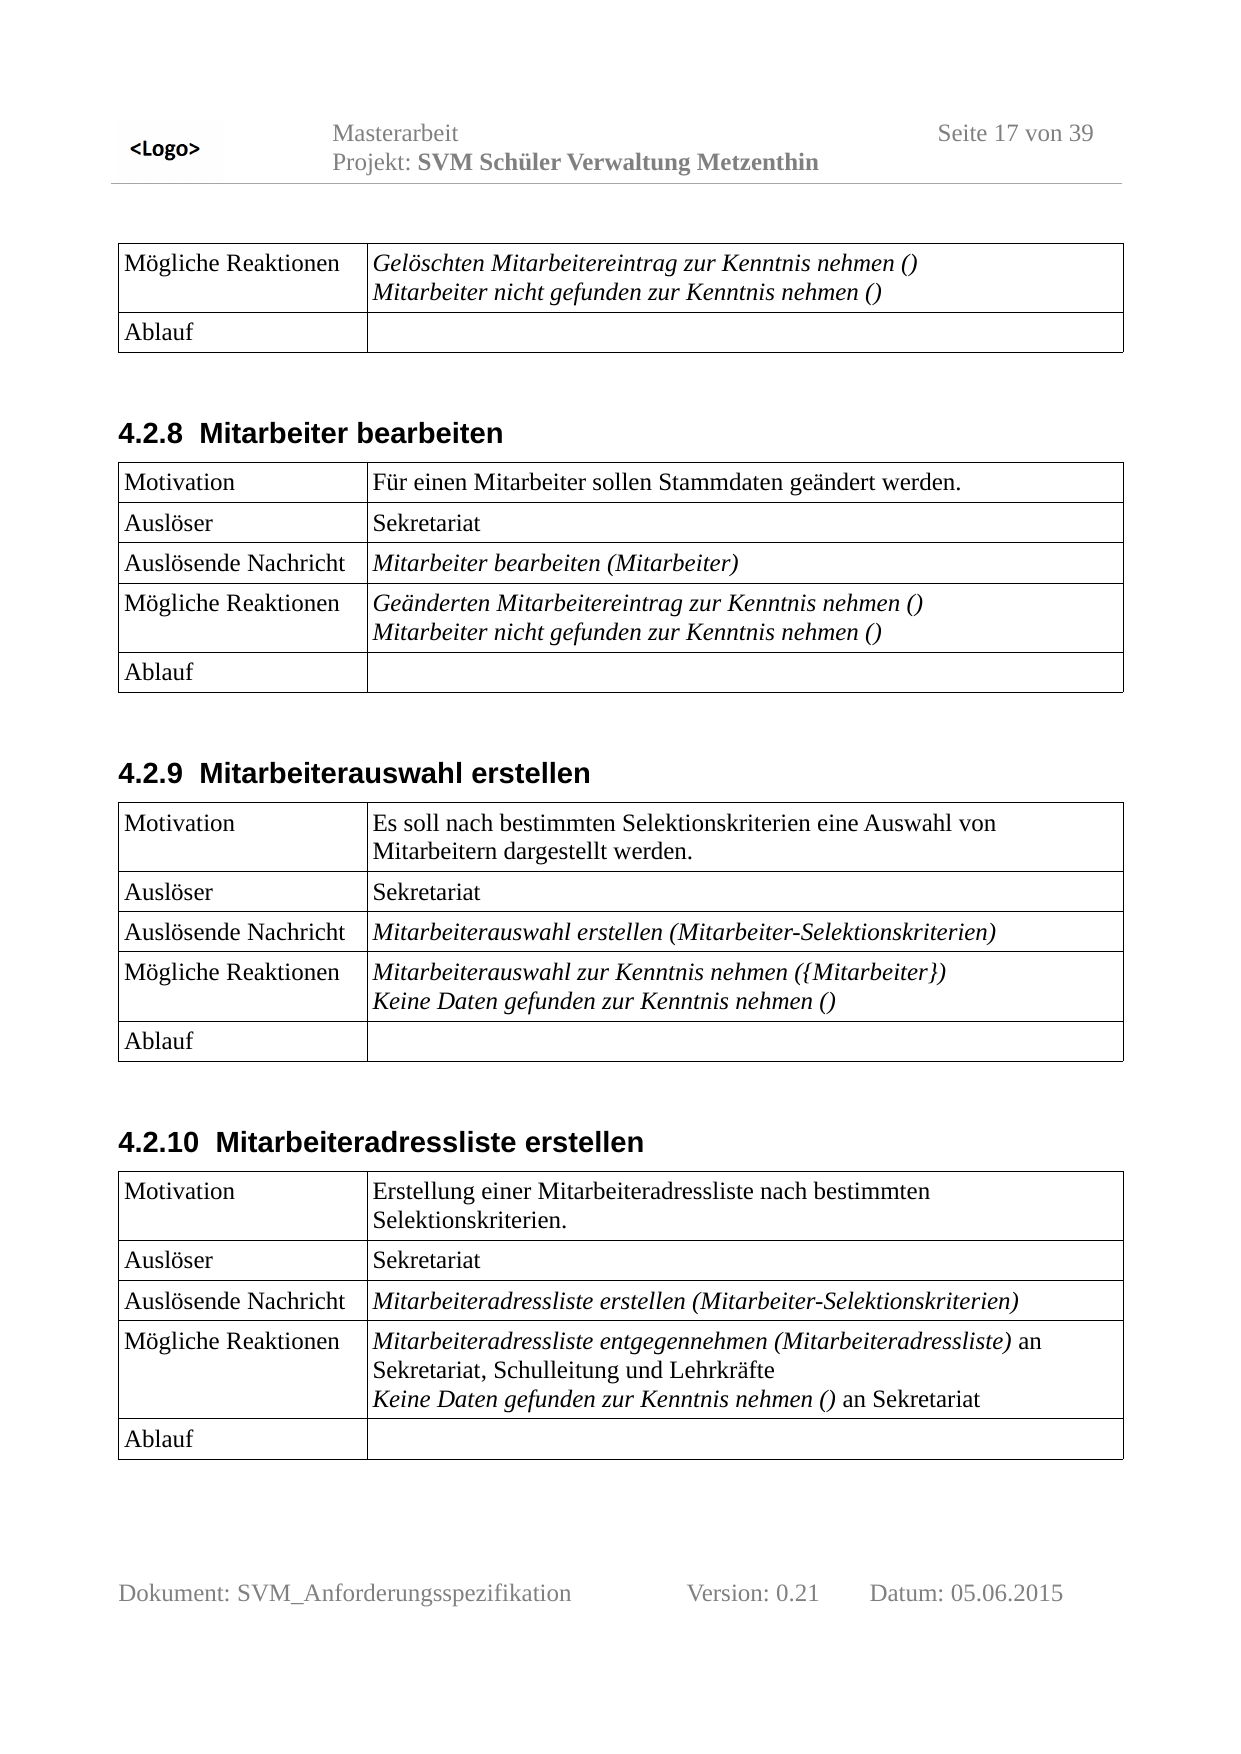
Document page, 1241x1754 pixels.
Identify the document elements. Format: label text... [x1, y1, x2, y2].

table_cell Mitarbeiterauswahl erstellen (Mitarbeiter-Selektionskriterien) [368, 912, 1123, 951]
table_cell [368, 653, 1123, 692]
table_cell Sekretariat [368, 872, 1123, 911]
table_cell Mitarbeiterauswahl zur Kenntnis nehmen ({Mitarbeiter}) Keine Daten gefunden zur Kenntnis nehmen () [368, 952, 1123, 1021]
table_cell Ablauf [119, 313, 367, 352]
table_cell [368, 1419, 1123, 1458]
picture [118, 118, 224, 183]
table_cell Geänderten Mitarbeitereintrag zur Kenntnis nehmen () Mitarbeiter nicht gefunden zur Kenntnis nehmen () [368, 584, 1123, 652]
table_cell Auslöser [119, 503, 367, 542]
table_header Motivation [119, 803, 367, 871]
table_cell Auslöser [119, 1241, 367, 1280]
table_cell [368, 1022, 1123, 1061]
subtitle Mitarbeiteradressliste erstellen [118, 1124, 1122, 1158]
table_cell Mitarbeiter bearbeiten (Mitarbeiter) [368, 543, 1123, 583]
table_cell Mögliche Reaktionen [119, 244, 367, 312]
table_cell Auslösende Nachricht [119, 543, 367, 583]
table_cell Mitarbeiteradressliste erstellen (Mitarbeiter-Selektionskriterien) [368, 1281, 1123, 1320]
table_header Erstellung einer Mitarbeiteradressliste nach bestimmten Selektionskriterien. [368, 1172, 1123, 1240]
table_cell Mögliche Reaktionen [119, 584, 367, 652]
table_cell Ablauf [119, 1419, 367, 1458]
table_cell Mitarbeiteradressliste entgegennehmen (Mitarbeiteradressliste) an Sekretariat, Schulleitung und Lehrkräfte Keine Daten gefunden zur Kenntnis nehmen () an Sekretariat [368, 1321, 1123, 1418]
table_cell Sekretariat [368, 1241, 1123, 1280]
table_cell Gelöschten Mitarbeitereintrag zur Kenntnis nehmen () Mitarbeiter nicht gefunden zur Kenntnis nehmen () [368, 244, 1123, 312]
table_header Es soll nach bestimmten Selektionskriterien eine Auswahl von Mitarbeitern dargestellt werden. [368, 803, 1123, 871]
table_cell Auslöser [119, 872, 367, 911]
table_cell Ablauf [119, 1022, 367, 1061]
table_cell Ablauf [119, 653, 367, 692]
table_cell Auslösende Nachricht [119, 1281, 367, 1320]
table_header Motivation [119, 1172, 367, 1240]
subtitle Mitarbeiterauswahl erstellen [118, 756, 1122, 789]
table_cell Mögliche Reaktionen [119, 952, 367, 1021]
table_cell [368, 313, 1123, 352]
table_cell Auslösende Nachricht [119, 912, 367, 951]
table_header Motivation [119, 463, 367, 502]
table_header Für einen Mitarbeiter sollen Stammdaten geändert werden. [368, 463, 1123, 502]
table_cell Mögliche Reaktionen [119, 1321, 367, 1418]
subtitle Mitarbeiter bearbeiten [118, 416, 1122, 449]
table_cell Sekretariat [368, 503, 1123, 542]
